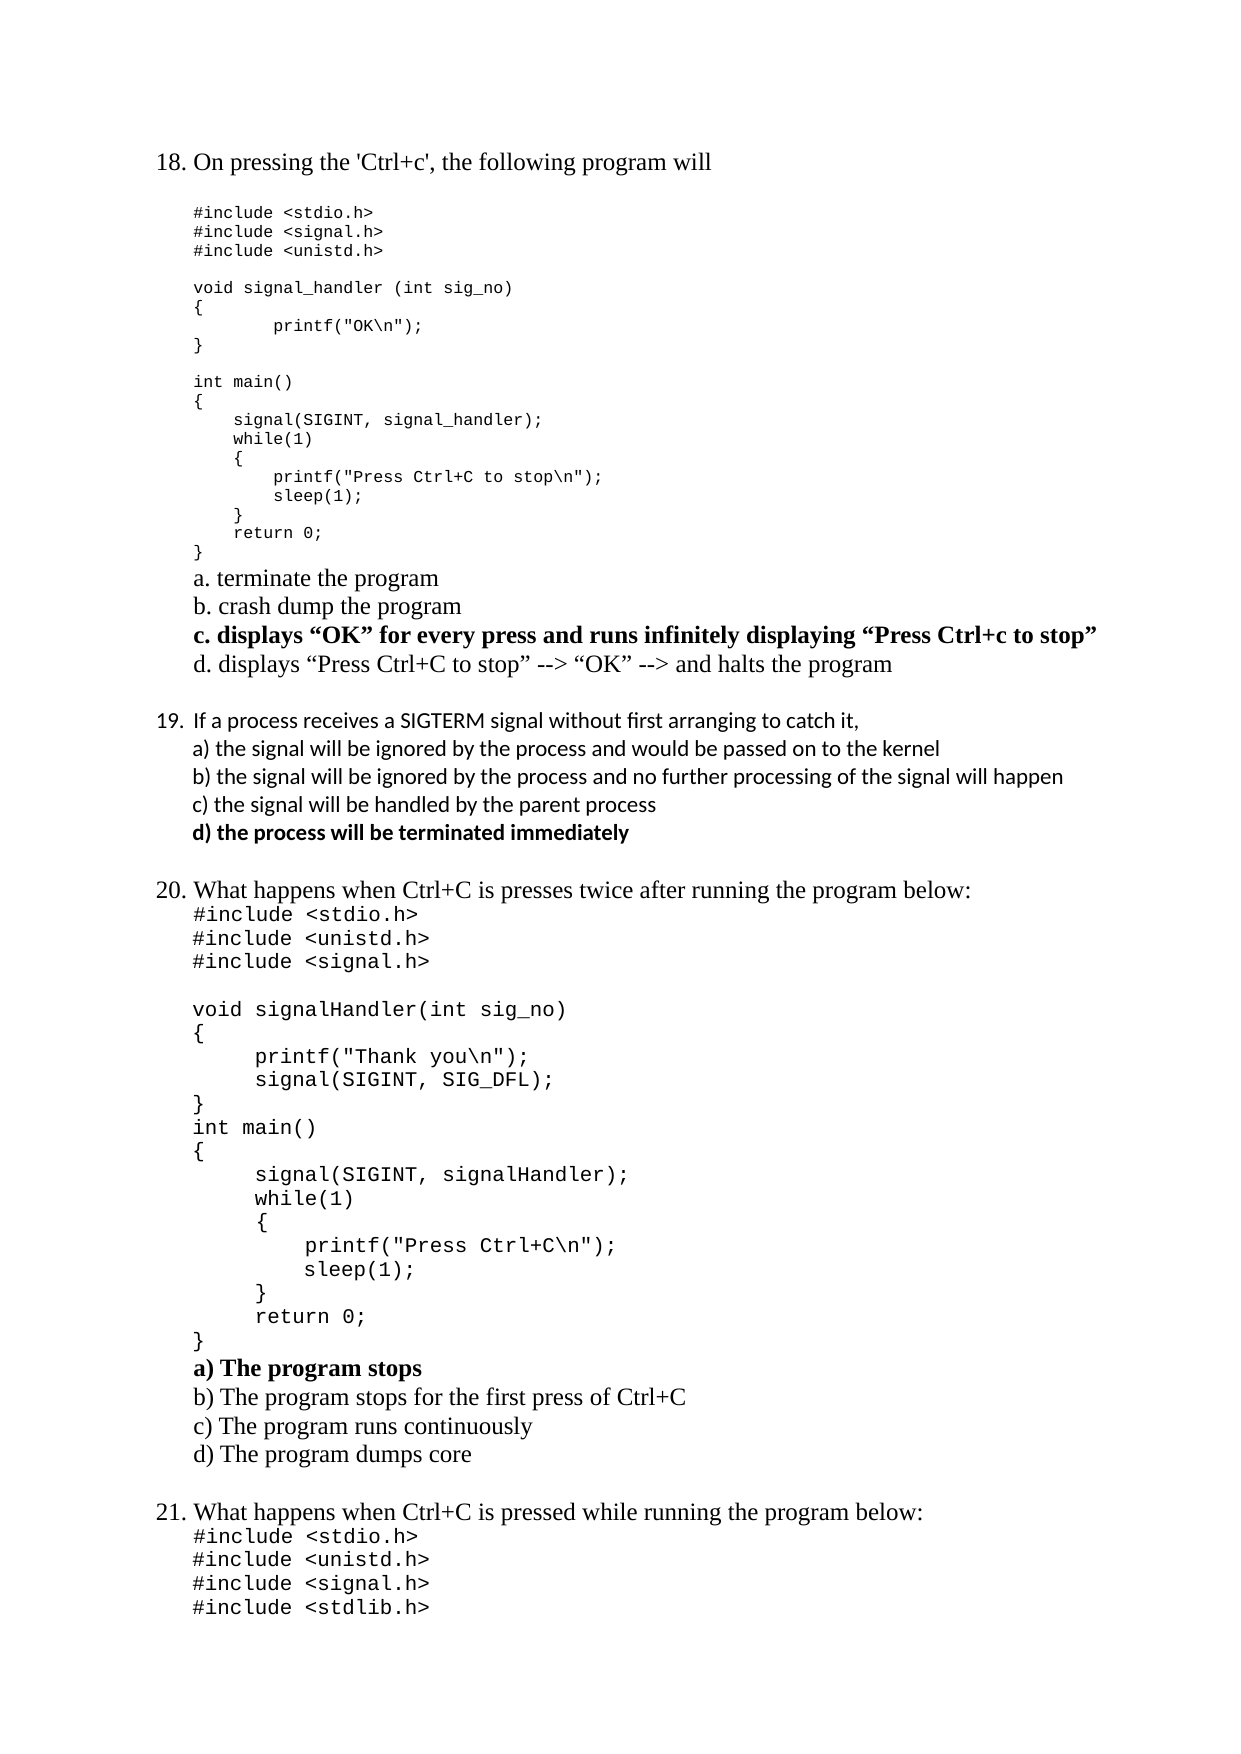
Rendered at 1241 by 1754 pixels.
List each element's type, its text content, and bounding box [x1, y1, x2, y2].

text #include <signal.h> [118, 1573, 1122, 1597]
text #include <unistd.h> [118, 1549, 1122, 1573]
list #include <stdio.h> [156, 904, 1122, 928]
list b) The program stops for the first press of Ctrl+C [156, 1382, 1122, 1411]
list { [156, 299, 1122, 317]
list { [156, 393, 1122, 412]
list What happens when Ctrl+C is presses twice after running the program below: [156, 875, 1122, 904]
text signal(SIGINT, signalHandler); [118, 1164, 1122, 1188]
text return 0; [118, 1306, 1122, 1329]
text sleep(1); [118, 1259, 1122, 1282]
text signal(SIGINT, SIG_DFL); [118, 1069, 1122, 1093]
list } [156, 336, 1122, 355]
text b) the signal will be ignored by the process and no further processing of the signal will happen [118, 762, 1122, 790]
text #include <unistd.h> [118, 928, 1122, 951]
list a. terminate the program [156, 563, 1122, 591]
text } [118, 1329, 1122, 1353]
list #include <stdio.h> [156, 204, 1122, 223]
text void signalHandler(int sig_no) [118, 998, 1122, 1022]
list { [156, 449, 1122, 468]
list } [156, 544, 1122, 563]
list What happens when Ctrl+C is pressed while running the program below: [156, 1497, 1122, 1526]
list return 0; [156, 525, 1122, 544]
text c) the signal will be handled by the parent process [118, 790, 1122, 818]
text a) the signal will be ignored by the process and would be passed on to the kernel [118, 734, 1122, 762]
list d) The program dumps core [156, 1439, 1122, 1468]
text printf("Thank you\n"); [118, 1046, 1122, 1069]
text } [118, 1093, 1122, 1117]
text d) the process will be terminated immediately [118, 818, 1122, 846]
list #include <stdio.h> [156, 1526, 1122, 1549]
text int main() [118, 1117, 1122, 1140]
text #include <stdlib.h> [118, 1597, 1122, 1620]
list while(1) [156, 431, 1122, 449]
list b. crash dump the program [156, 591, 1122, 620]
list signal(SIGINT, signal_handler); [156, 412, 1122, 431]
list printf("OK\n"); [156, 317, 1122, 336]
list sleep(1); [156, 487, 1122, 506]
text { [118, 1211, 1122, 1235]
text while(1) [118, 1188, 1122, 1211]
list int main() [156, 374, 1122, 393]
list #include <signal.h> [156, 223, 1122, 242]
list d. displays “Press Ctrl+C to stop” --> “OK” --> and halts the program [156, 649, 1122, 678]
list a) The program stops [156, 1353, 1122, 1382]
text #include <signal.h> [118, 951, 1122, 975]
list } [156, 506, 1122, 525]
list c) The program runs continuously [156, 1411, 1122, 1439]
list On pressing the 'Ctrl+c', the following program will [156, 147, 1122, 176]
text { [118, 1022, 1122, 1046]
text } [118, 1282, 1122, 1306]
list #include <unistd.h> [156, 242, 1122, 261]
list void signal_handler (int sig_no) [156, 280, 1122, 299]
list printf("Press Ctrl+C to stop\n"); [156, 468, 1122, 487]
list If a process receives a SIGTERM signal without first arranging to catch it, [156, 706, 1122, 734]
list c. displays “OK” for every press and runs infinitely displaying “Press Ctrl+c to stop” [156, 620, 1122, 649]
text printf("Press Ctrl+C\n"); [118, 1235, 1122, 1259]
text { [118, 1140, 1122, 1164]
